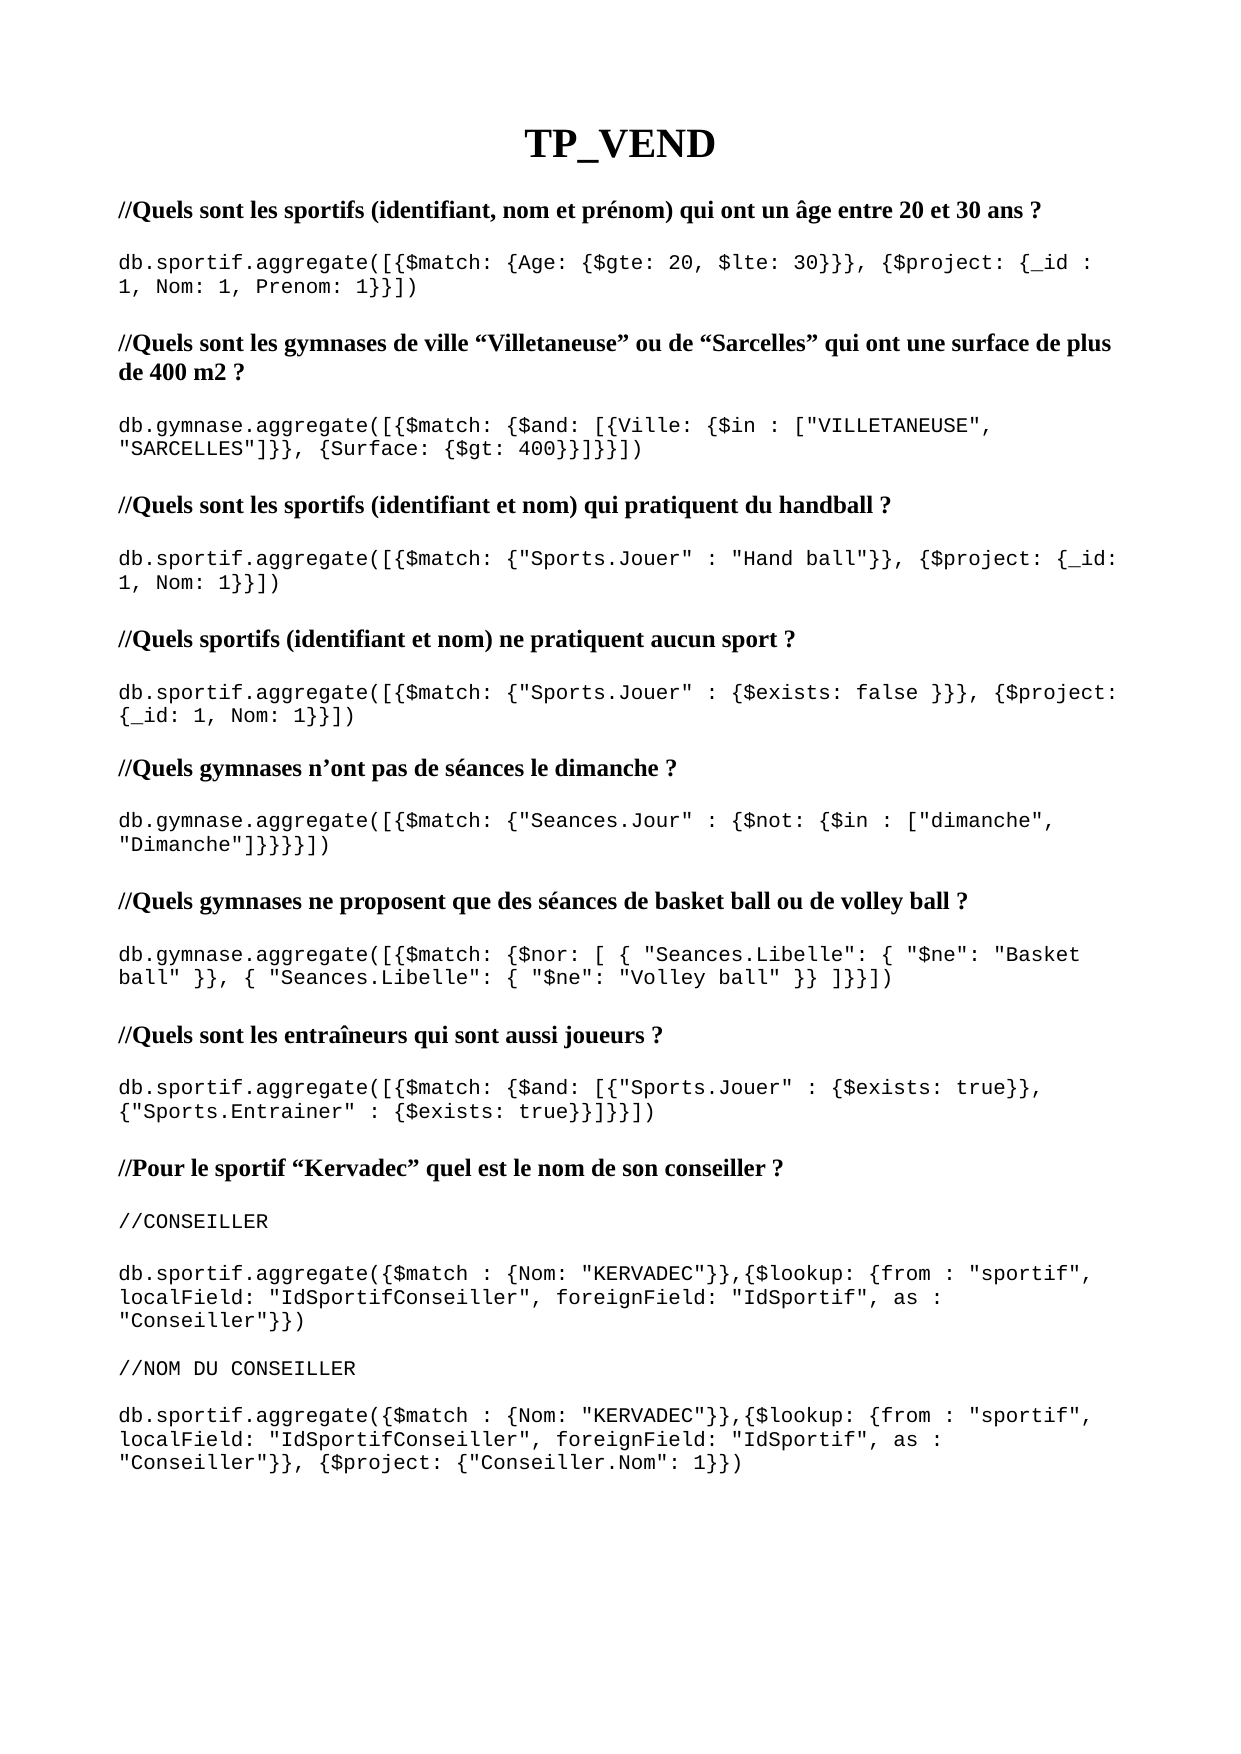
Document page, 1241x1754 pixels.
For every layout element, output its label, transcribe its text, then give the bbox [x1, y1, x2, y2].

text //Quels sont les sportifs (identifiant et nom) qui pratiquent du handball ? [118, 491, 1122, 519]
text //Quels sont les sportifs (identifiant, nom et prénom) qui ont un âge entre 20 et 30 ans ? [118, 195, 1122, 223]
text //Quels gymnases ne proposent que des séances de basket ball ou de volley ball ? [118, 886, 1122, 915]
text TP_VEND [118, 118, 1122, 166]
text //Quels sont les gymnases de ville “Villetaneuse” ou de “Sarcelles” qui ont une surface de plus de 400 m2 ? [118, 328, 1122, 386]
text db.gymnase.aggregate([{$match: {$nor: [ { "Seances.Libelle": { "$ne": "Basket ball" }}, { "Seances.Libelle": { "$ne": "Volley ball" }} ]}}]) [118, 944, 1122, 991]
text //CONSEILLER [118, 1211, 1122, 1234]
text db.sportif.aggregate([{$match: {Age: {$gte: 20, $lte: 30}}}, {$project: {_id : 1, Nom: 1, Prenom: 1}}]) [118, 252, 1122, 299]
text //Pour le sportif “Kervadec” quel est le nom de son conseiller ? [118, 1153, 1122, 1182]
text db.gymnase.aggregate([{$match: {$and: [{Ville: {$in : ["VILLETANEUSE", "SARCELLES"]}}, {Surface: {$gt: 400}}]}}]) [118, 414, 1122, 462]
text db.sportif.aggregate({$match : {Nom: "KERVADEC"}},{$lookup: {from : "sportif", localField: "IdSportifConseiller", foreignField: "IdSportif", as : "Conseiller"}}) [118, 1263, 1122, 1334]
text //Quels sportifs (identifiant et nom) ne pratiquent aucun sport ? [118, 624, 1122, 653]
text //NOM DU CONSEILLER [118, 1358, 1122, 1381]
text db.sportif.aggregate({$match : {Nom: "KERVADEC"}},{$lookup: {from : "sportif", localField: "IdSportifConseiller", foreignField: "IdSportif", as : "Conseiller"}}, {$project: {"Conseiller.Nom": 1}}) [118, 1405, 1122, 1476]
text db.sportif.aggregate([{$match: {"Sports.Jouer" : {$exists: false }}}, {$project: {_id: 1, Nom: 1}}]) [118, 682, 1122, 729]
text db.sportif.aggregate([{$match: {"Sports.Jouer" : "Hand ball"}}, {$project: {_id: 1, Nom: 1}}]) [118, 548, 1122, 595]
text db.gymnase.aggregate([{$match: {"Seances.Jour" : {$not: {$in : ["dimanche", "Dimanche"]}}}}]) [118, 810, 1122, 857]
text //Quels gymnases n’ont pas de séances le dimanche ? [118, 753, 1122, 781]
text //Quels sont les entraîneurs qui sont aussi joueurs ? [118, 1020, 1122, 1048]
text db.sportif.aggregate([{$match: {$and: [{"Sports.Jouer" : {$exists: true}}, {"Sports.Entrainer" : {$exists: true}}]}}]) [118, 1077, 1122, 1124]
